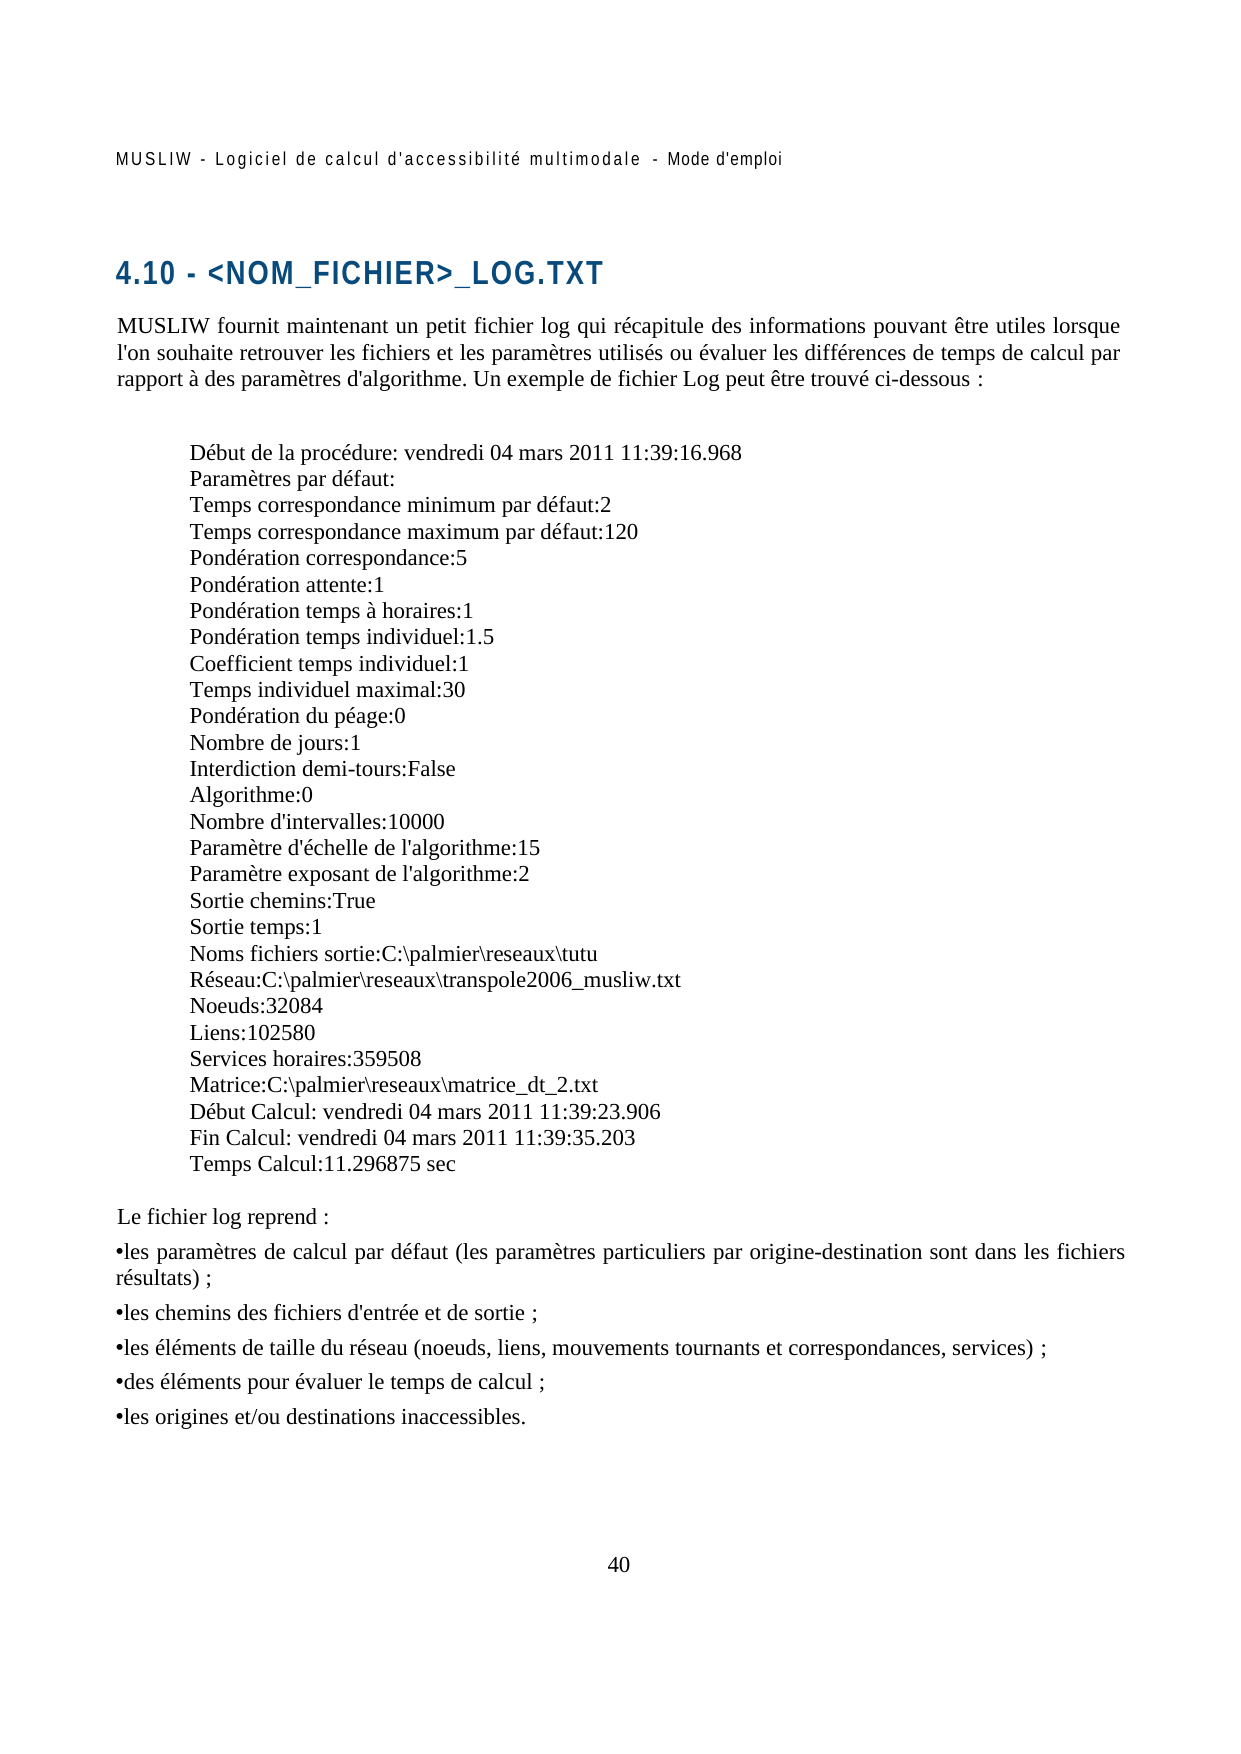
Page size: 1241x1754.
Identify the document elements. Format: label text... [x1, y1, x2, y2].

text Temps correspondance maximum par défaut:120 [189, 518, 1122, 544]
text MUSLIW fournit maintenant un petit fichier log qui récapitule des informations pouvant être utiles lorsque l'on souhaite retrouver les fichiers et les paramètres utilisés ou évaluer les différences de temps de calcul par rapport à des paramètres d'algorithme. Un exemple de fichier Log peut être trouvé ci-dessous : [117, 313, 1122, 392]
text Noeuds:32084 [189, 992, 1122, 1019]
text Matrice:C:\palmier\reseaux\matrice_dt_2.txt [189, 1071, 1122, 1098]
text Réseau:C:\palmier\reseaux\transpole2006_musliw.txt [189, 966, 1122, 992]
text Temps correspondance minimum par défaut:2 [189, 492, 1122, 518]
text Pondération du péage:0 [189, 702, 1122, 729]
text Algorithme:0 [189, 781, 1122, 808]
text Liens:102580 [189, 1019, 1122, 1045]
text Pondération temps individuel:1.5 [189, 623, 1122, 650]
list les éléments de taille du réseau (noeuds, liens, mouvements tournants et correspondances, services) ; [116, 1333, 1127, 1360]
text Nombre de jours:1 [189, 729, 1122, 755]
list des éléments pour évaluer le temps de calcul ; [116, 1368, 1127, 1394]
text Nombre d'intervalles:10000 [189, 808, 1122, 834]
text Fin Calcul: vendredi 04 mars 2011 11:39:35.203 [189, 1124, 1122, 1150]
text Le fichier log reprend : [117, 1203, 1122, 1229]
text Noms fichiers sortie:C:\palmier\reseaux\tutu [189, 939, 1122, 966]
list les chemins des fichiers d'entrée et de sortie ; [116, 1299, 1127, 1325]
text Pondération attente:1 [189, 571, 1122, 597]
text Pondération temps à horaires:1 [189, 597, 1122, 623]
text Paramètre d'échelle de l'algorithme:15 [189, 834, 1122, 861]
list les paramètres de calcul par défaut (les paramètres particuliers par origine-destination sont dans les fichiers résultats) ; [116, 1238, 1127, 1291]
text Paramètre exposant de l'algorithme:2 [189, 861, 1122, 887]
text Sortie chemins:True [189, 887, 1122, 913]
text Interdiction demi-tours:False [189, 755, 1122, 781]
text Début Calcul: vendredi 04 mars 2011 11:39:23.906 [189, 1098, 1122, 1124]
text Début de la procédure: vendredi 04 mars 2011 11:39:16.968 [189, 439, 1122, 465]
text Temps individuel maximal:30 [189, 676, 1122, 702]
text Coefficient temps individuel:1 [189, 650, 1122, 676]
text Sortie temps:1 [189, 913, 1122, 939]
list les origines et/ou destinations inaccessibles. [116, 1403, 1127, 1429]
text Temps Calcul:11.296875 sec [189, 1150, 1122, 1177]
text Pondération correspondance:5 [189, 544, 1122, 571]
subtitle <NOM_FICHIER>_LOG.TXT [116, 253, 1122, 292]
text Services horaires:359508 [189, 1045, 1122, 1071]
text Paramètres par défaut: [189, 465, 1122, 492]
